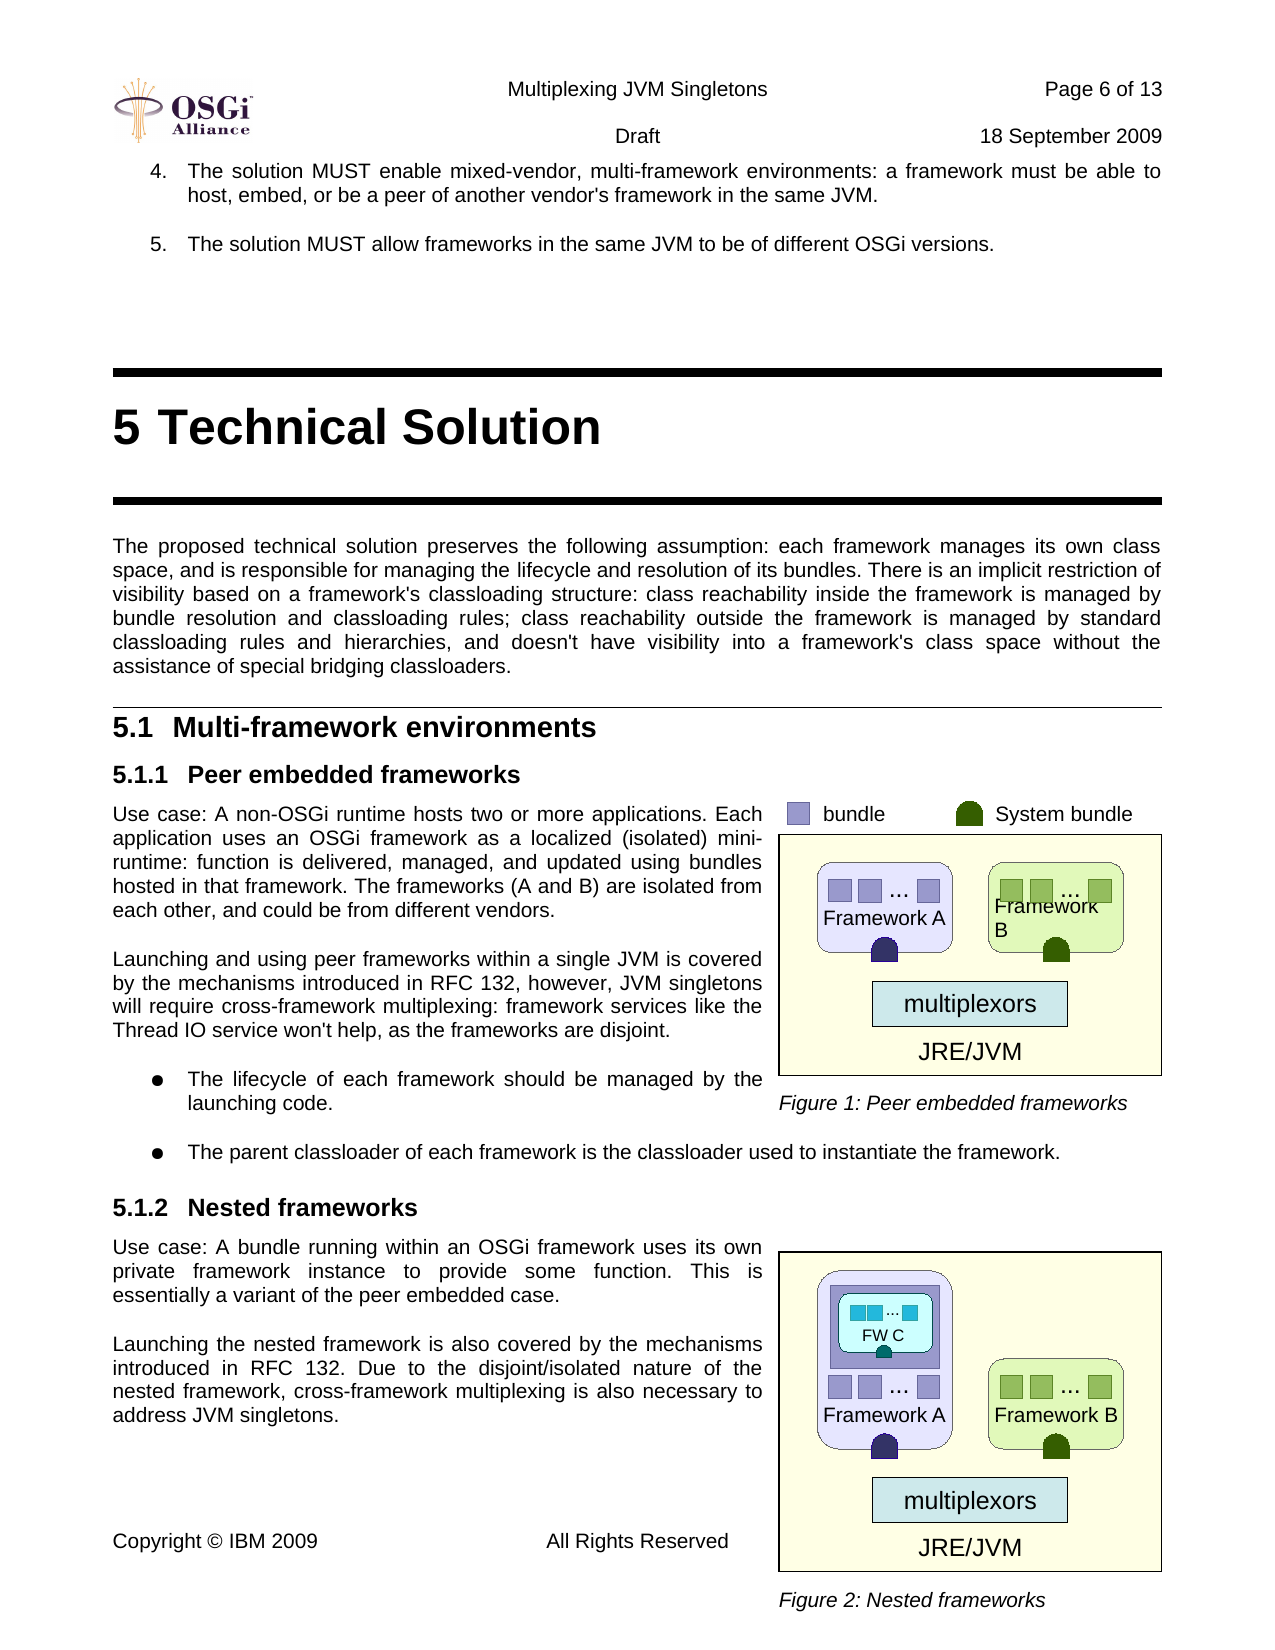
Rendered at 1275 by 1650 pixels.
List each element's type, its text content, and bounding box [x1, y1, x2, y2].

list The solution MUST allow frameworks in the same JVM to be of different OSGi versions. [150, 232, 1162, 256]
text Use case: A non-OSGi runtime hosts two or more applications. Each application uses an OSGi framework as a localized (isolated) mini-runtime: function is delivered, managed, and updated using bundles hosted in that framework. The frameworks (A and B) are isolated from each other, and could be from different vendors. [112, 801, 964, 921]
list The solution MUST enable mixed-vendor, multi-framework environments: a framework must be able to host, embed, or be a peer of another vendor's framework in the same JVM. [150, 159, 1162, 207]
text Figure 2: Nested frameworks [778, 1572, 1162, 1612]
subtitle Nested frameworks [112, 1193, 1162, 1222]
subtitle Peer embedded frameworks [112, 760, 1162, 789]
list The parent classloader of each framework is the classloader used to instantiate the framework. [150, 1140, 1162, 1164]
subtitle Multi-framework environments [112, 708, 1162, 744]
text Figure 1: Peer embedded frameworks [778, 814, 1162, 834]
text The proposed technical solution preserves the following assumption: each framework manages its own class space, and is responsible for managing the lifecycle and resolution of its bundles. There is an implicit restriction of visibility based on a framework's classloading structure: class reachability inside the framework is managed by bundle resolution and classloading rules; class reachability outside the framework is managed by standard classloading rules and hierarchies, and doesn't have visibility into a framework's class space without the assistance of special bridging classloaders. [112, 534, 1162, 678]
list The lifecycle of each framework should be managed by the launching code. [150, 1067, 778, 1115]
text Launching the nested framework is also covered by the mechanisms introduced in RFC 132. Due to the disjoint/isolated nature of the nested framework, cross-framework multiplexing is also necessary to address JVM singletons. [112, 1331, 778, 1427]
text Use case: A bundle running within an OSGi framework uses its own private framework instance to provide some function. This is essentially a variant of the peer embedded case. [112, 1234, 1162, 1306]
subtitle Technical Solution [112, 369, 1162, 505]
text Figure 1: Peer embedded frameworks [778, 1076, 1162, 1115]
picture [114, 78, 254, 143]
text Launching and using peer frameworks within a single JVM is covered by the mechanisms introduced in RFC 132, however, JVM singletons will require cross-framework multiplexing: framework services like the Thread IO service won't help, as the frameworks are disjoint. [112, 946, 778, 1042]
